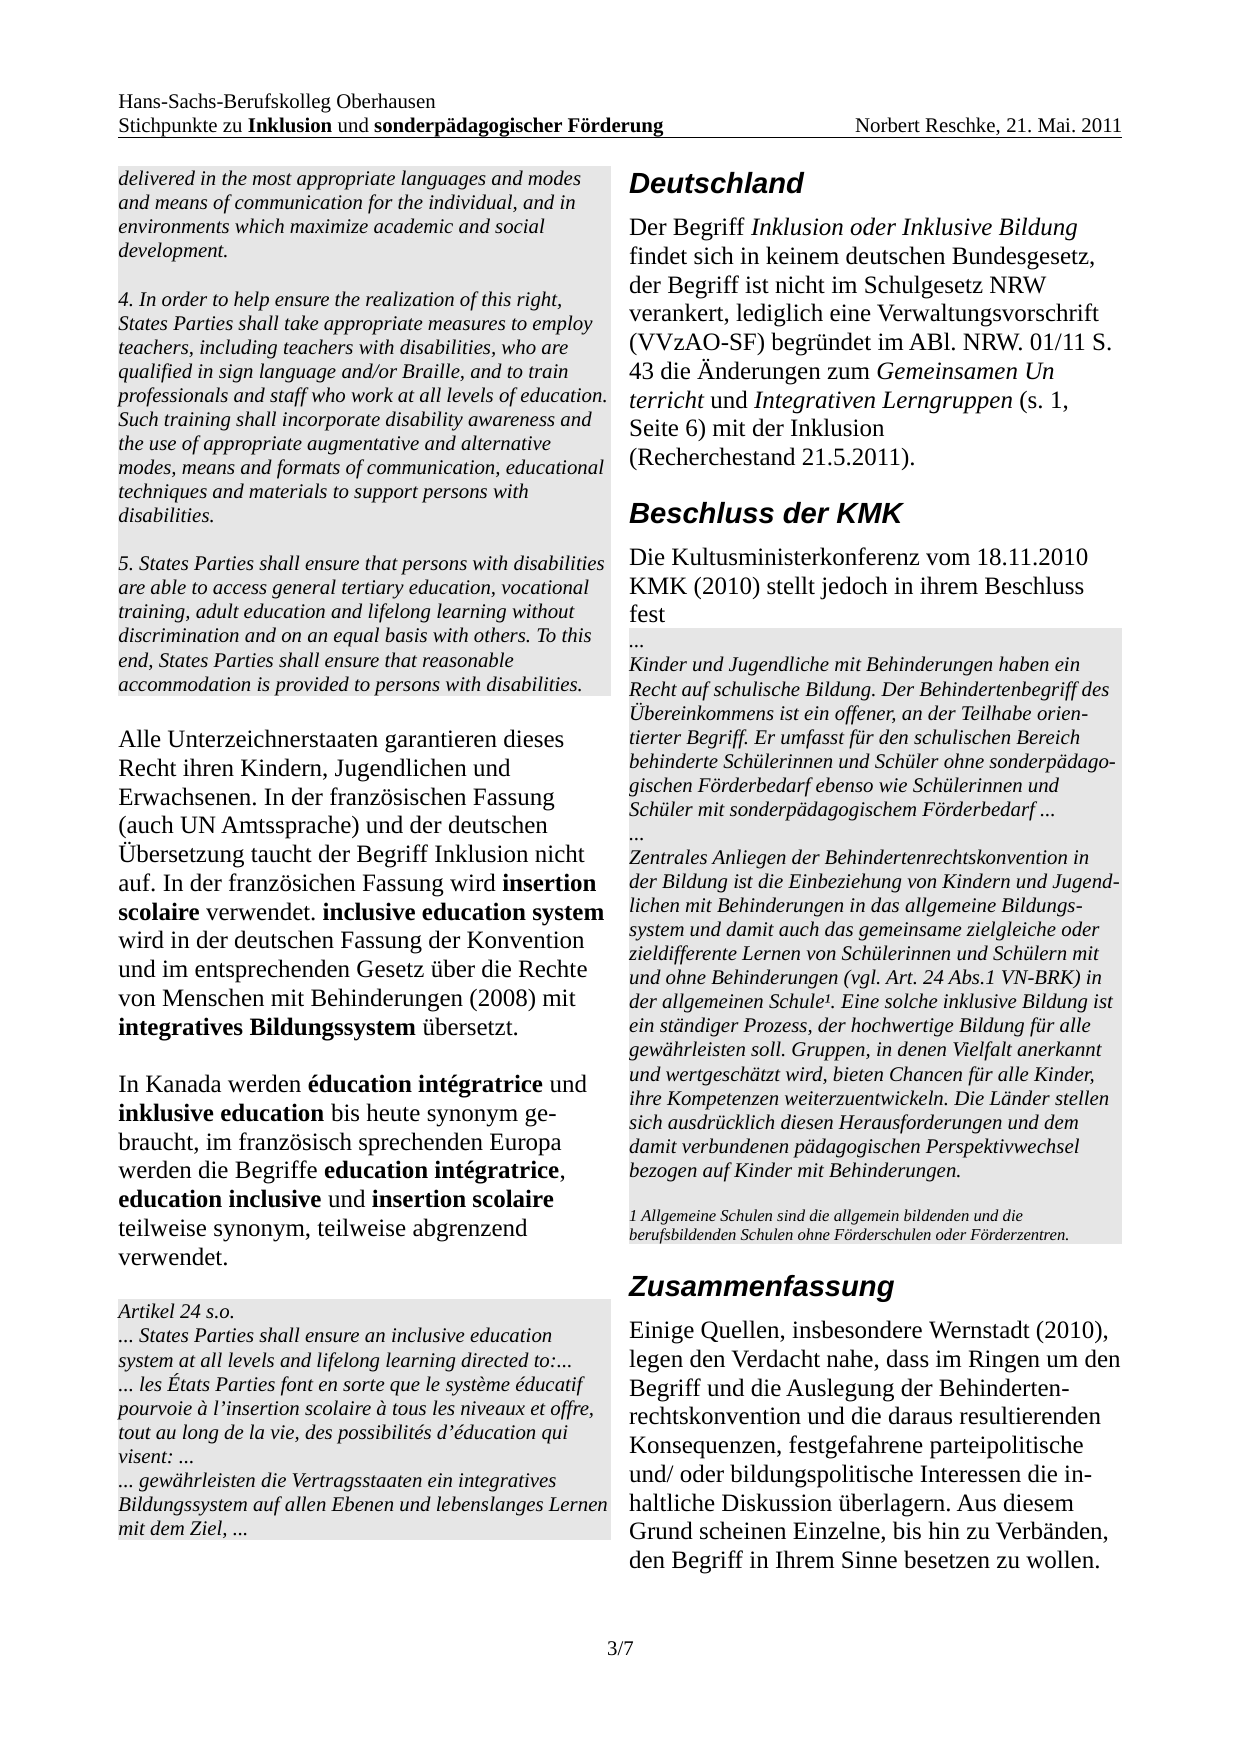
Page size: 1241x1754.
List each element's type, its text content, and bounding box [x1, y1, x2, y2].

subtitle Beschluss der KMK [629, 496, 1122, 529]
text delivered in the most appropriate languages and modes and means of communication for the individual, and in environments which maximize academic and social development. [118, 166, 611, 262]
text 4. In order to help ensure the realization of this right, States Parties shall take appropriate measures to employ teachers, including teachers with disabilities, who are qualified in sign language and/or Braille, and to train professionals and staff who work at all levels of education. Such training shall incorporate disability awareness and the use of appropriate augmentative and alternative modes, means and formats of communication, educational techniques and materials to support persons with disabilities. [118, 287, 611, 527]
text Artikel 24 s.o. [118, 1299, 611, 1323]
text In Kanada werden éducation intégratrice und inklusive education bis heute synonym ge­braucht, im französisch sprechenden Europa werden die Begriffe education intégratrice, education inclusive und insertion scolaire teilweise synonym, teilweise abgrenzend verwendet. [118, 1069, 611, 1271]
text ... les États Parties font en sorte que le système éducatif pourvoie à l’insertion scolaire à tous les niveaux et offre, tout au long de la vie, des possibilités d’éducation qui visent: ... [118, 1372, 611, 1468]
text ... [629, 628, 1122, 652]
text ... States Parties shall ensure an inclusive education system at all levels and lifelong learning directed to:... [118, 1323, 611, 1372]
text (Recherchestand 21.5.2011). [629, 442, 1122, 471]
text Einige Quellen, insbesondere Wernstadt (2010), legen den Verdacht nahe, dass im Ringen um den Begriff und die Auslegung der Behinderten­rechtskonvention und die daraus resultierenden Konsequenzen, festgefahrene parteipolitische und/ oder bildungspolitische Interessen die in­haltliche Diskussion überlagern. Aus diesem Grund scheinen Einzelne, bis hin zu Verbänden, den Begriff in Ihrem Sinne besetzen zu wollen. [629, 1315, 1122, 1574]
text Der Begriff Inklusion oder Inklusive Bildung findet sich in keinem deutschen Bundesgesetz, der Begriff ist nicht im Schulgesetz NRW verankert, lediglich eine Verwaltungsvorschrift [629, 212, 1122, 327]
text 5. States Parties shall ensure that persons with disabilities are able to access general tertiary education, vocational training, adult education and lifelong learning without discrimination and on an equal basis with others. To this end, States Parties shall ensure that reasonable accommodation is provided to persons with disabilities. [118, 551, 611, 696]
subtitle Zusammenfassung [629, 1269, 1122, 1303]
text bezogen auf Kinder mit Behinderungen. [629, 1158, 1122, 1182]
text ... gewährleisten die Vertragsstaaten ein integratives Bildungssystem auf allen Ebenen und lebens­langes Lernen mit dem Ziel, ... [118, 1468, 611, 1540]
text 1 Allgemeine Schulen sind die allgemein bildenden und die berufsbildenden Schulen ohne Förderschulen oder Förderzentren. [629, 1206, 1122, 1244]
text Zentrales Anliegen der Behindertenrechtskonvention in der Bildung ist die Einbeziehung von Kindern und Jugend­lichen mit Behinderungen in das allgemeine Bildungs­system und damit auch das gemeinsame ziel­gleiche oder zieldifferente Lernen von Schülerinnen und Schülern mit und ohne Behinderungen (vgl. Art. 24 Abs.1 VN-BRK) in der allgemeinen Schule¹. Eine solche inklusive Bildung ist ein ständiger Prozess, der hochwertige Bildung für alle gewährleisten soll. Gruppen, in denen Vielfalt anerkannt und wertgeschätzt wird, bieten Chancen für alle Kinder, ihre Kompetenzen weiterzuentwickeln. Die Länder stellen sich ausdrücklich diesen Herausforderungen und dem damit verbundenen pädagogischen Perspektivwechsel [629, 845, 1122, 1158]
subtitle Deutschland [629, 166, 1122, 200]
text terricht und Integrativen Lerngruppen (s. Abbildung 1, Seite 5) mit der Inklusion [629, 385, 1122, 442]
text Die Kultusministerkonferenz vom 18.11.2010 KMK (2010) stellt jedoch in ihrem Beschluss fest [629, 542, 1122, 628]
text (VVzAO-SF) begründet im ABl. NRW. 01/11 S. 43 die Änderungen zum Gemeinsamen Un­ [629, 327, 1122, 385]
text Kinder und Jugendliche mit Behinderungen haben ein Recht auf schulische Bildung. Der Behindertenbegriff des Übereinkommens ist ein offener, an der Teilhabe orien­tierter Begriff. Er umfasst für den schulischen Bereich behinderte Schülerinnen und Schüler ohne sonder­päda­go­gischen Förderbedarf ebenso wie Schülerinnen und Schüler mit sonderpädagogischem Förderbedarf ... [629, 652, 1122, 821]
text Alle Unterzeichnerstaaten garantieren dieses Recht ihren Kindern, Jugendlichen und Erwachsenen. In der französischen Fassung (auch UN Amtssprache) und der deutschen Übersetzung taucht der Begriff Inklusion nicht auf. In der französichen Fassung wird insertion scolaire ver­wendet. inclusive education system wird in der deutschen Fassung der Konvention und im ent­sprechenden Gesetz über die Rechte von Menschen mit Behinderungen (2008) mit integratives Bildungssystem übersetzt. [118, 724, 611, 1041]
text ... [629, 821, 1122, 845]
